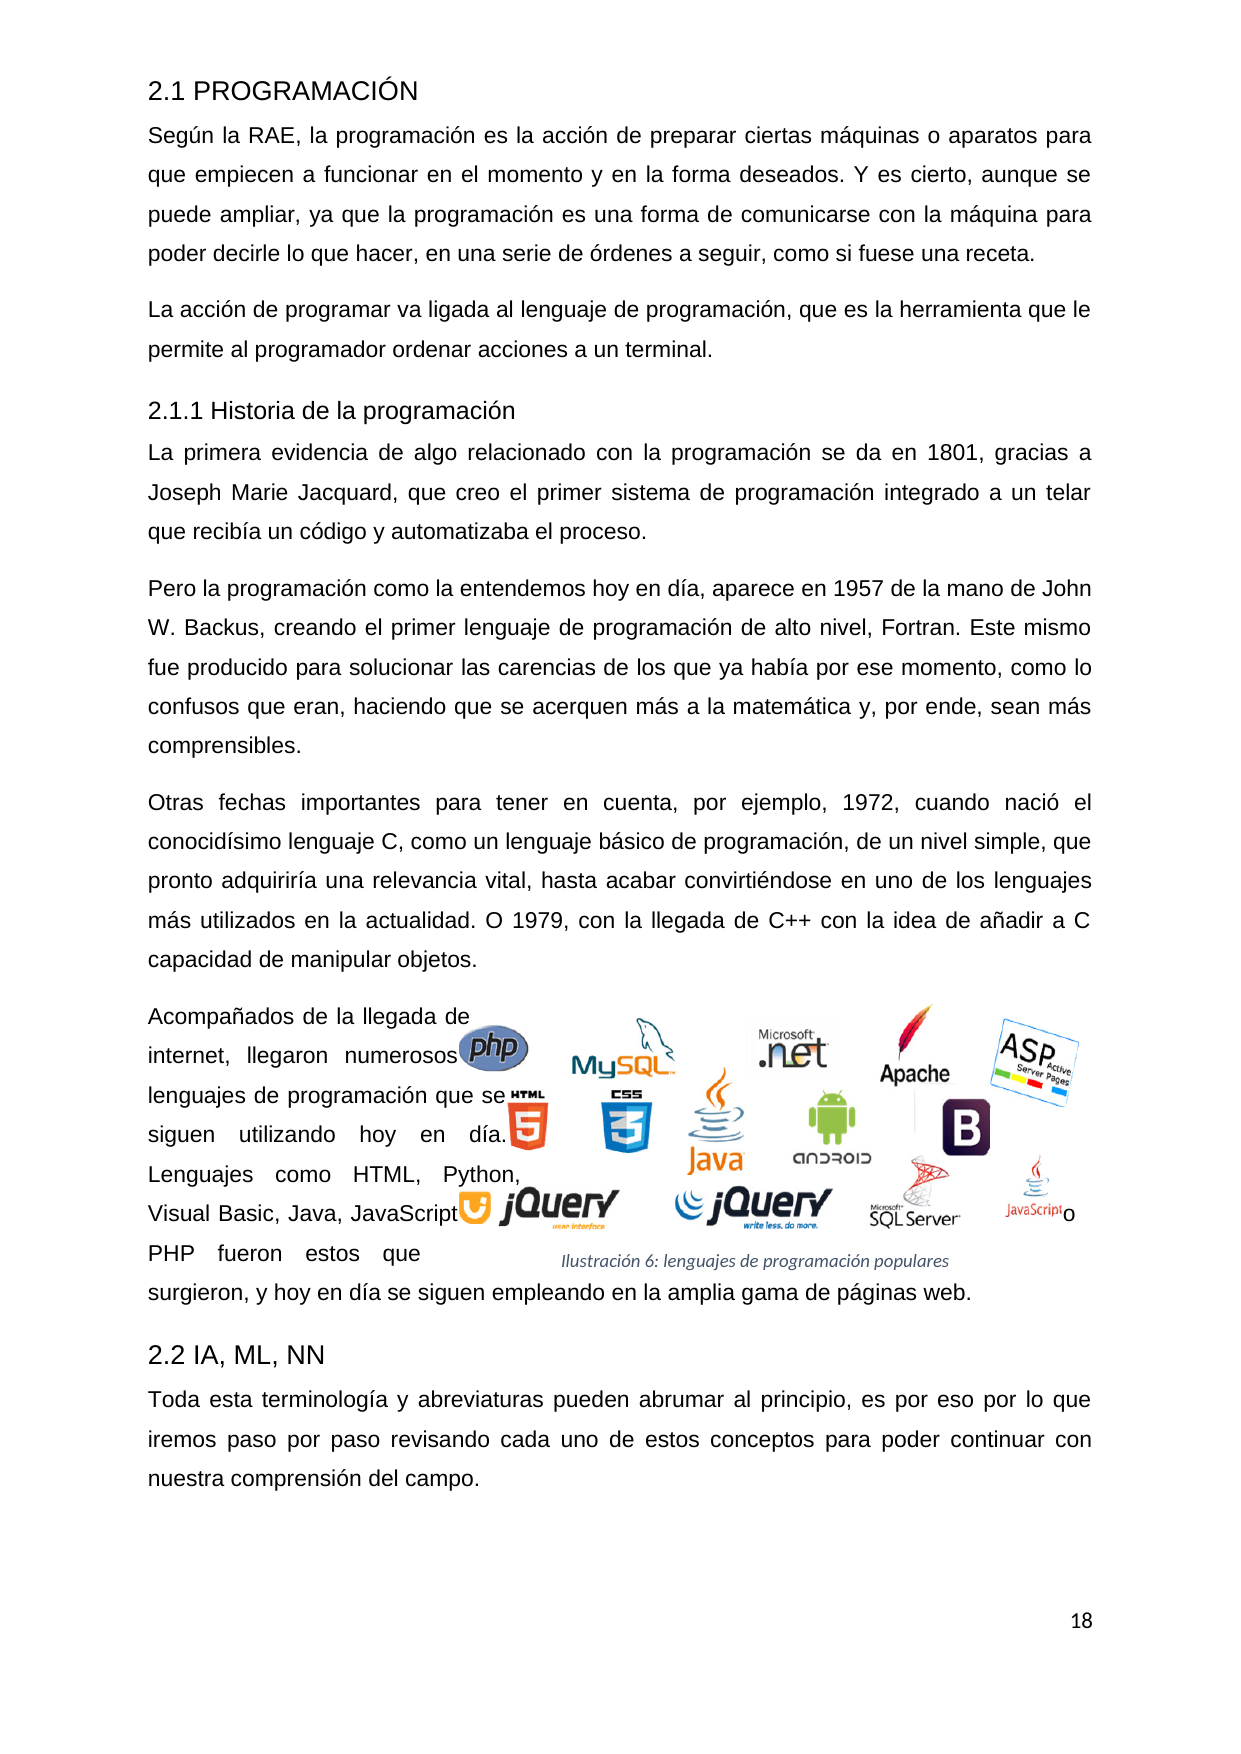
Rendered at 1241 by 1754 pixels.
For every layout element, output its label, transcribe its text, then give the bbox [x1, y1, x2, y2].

subtitle 2.1 PROGRAMACIÓN [148, 75, 1093, 106]
text Acompañados de la llegada de internet, llegaron numerosos lenguajes de programación que se siguen utilizando hoy en día. Lenguajes como HTML, Python, Visual Basic, Java, JavaScript o PHP fueron estos que surgieron, y hoy en día se siguen empleando en la amplia gama de páginas web. [148, 1003, 1093, 1305]
text La primera evidencia de algo relacionado con la programación se da en 1801, gracias a Joseph Marie Jacquard, que creo el primer sistema de programación integrado a un telar que recibía un código y automatizaba el proceso. [148, 439, 1093, 545]
text Pero la programación como la entendemos hoy en día, aparece en 1957 de la mano de John W. Backus, creando el primer lenguaje de programación de alto nivel, Fortran. Este mismo fue producido para solucionar las carencias de los que ya había por ese momento, como lo confusos que eran, haciendo que se acerquen más a la matemática y, por ende, sean más comprensibles. [148, 574, 1093, 759]
text Según la RAE, la programación es la acción de preparar ciertas máquinas o aparatos para que empiecen a funcionar en el momento y en la forma deseados. Y es cierto, aunque se puede ampliar, ya que la programación es una forma de comunicarse con la máquina para poder decirle lo que hacer, en una serie de órdenes a seguir, como si fuese una receta. [148, 122, 1093, 267]
text Toda esta terminología y abreviaturas pueden abrumar al principio, es por eso por lo que iremos paso por paso revisando cada uno de estos conceptos para poder continuar con nuestra comprensión del campo. [148, 1386, 1093, 1491]
text La acción de programar va ligada al lenguaje de programación, que es la herramienta que le permite al programador ordenar acciones a un terminal. [148, 296, 1093, 362]
subtitle 2.2 IA, ML, NN [148, 1339, 1093, 1371]
text Ilustración 6: lenguajes de programación populares [421, 1249, 1091, 1272]
subtitle 2.1.1 Historia de la programación [148, 396, 1093, 425]
text Otras fechas importantes para tener en cuenta, por ejemplo, 1972, cuando nació el conocidísimo lenguaje C, como un lenguaje básico de programación, de un nivel simple, que pronto adquiriría una relevancia vital, hasta acabar convirtiéndose en uno de los lenguajes más utilizados en la actualidad. O 1979, con la llegada de C++ con la idea de añadir a C capacidad de manipular objetos. [148, 788, 1093, 973]
